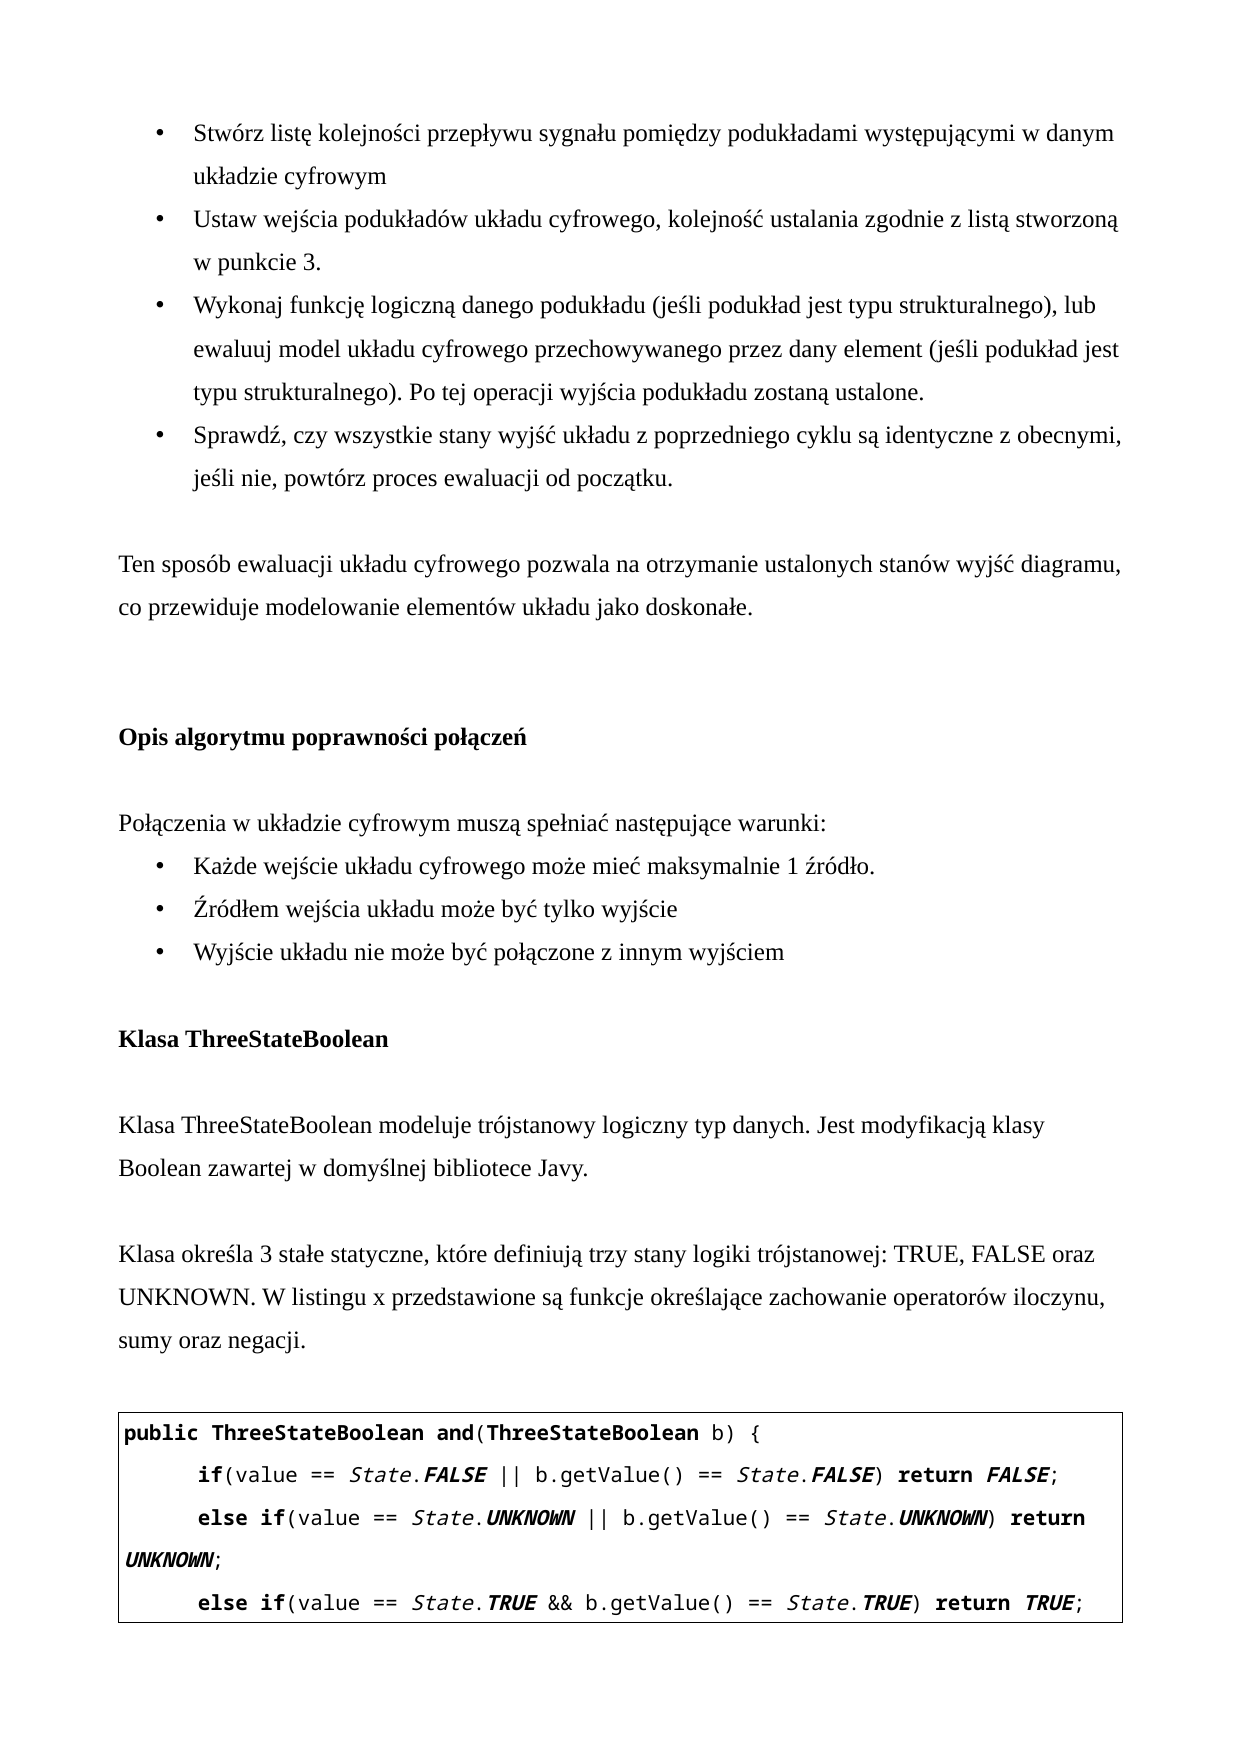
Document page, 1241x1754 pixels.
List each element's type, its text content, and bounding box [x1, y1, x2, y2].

table_header public ThreeStateBoolean and(ThreeStateBoolean b) { if(value == State.FALSE || b.getValue() == State.FALSE) return FALSE; else if(value == State.UNKNOWN || b.getValue() == State.UNKNOWN) return UNKNOWN; else if(value == State.TRUE && b.getValue() == State.TRUE) return TRUE; [119, 1413, 1122, 1622]
text Klasa ThreeStateBoolean [118, 1024, 1122, 1052]
list Ustaw wejścia podukładów układu cyfrowego, kolejność ustalania zgodnie z listą stworzoną w punkcie 3. [156, 204, 1122, 276]
text Ten sposób ewaluacji układu cyfrowego pozwala na otrzymanie ustalonych stanów wyjść diagramu, co przewiduje modelowanie elementów układu jako doskonałe. [118, 549, 1122, 621]
text Opis algorytmu poprawności połączeń [118, 722, 1122, 751]
text Klasa ThreeStateBoolean modeluje trójstanowy logiczny typ danych. Jest modyfikacją klasy Boolean zawartej w domyślnej bibliotece Javy. [118, 1110, 1122, 1182]
text Klasa określa 3 stałe statyczne, które definiują trzy stany logiki trójstanowej: TRUE, FALSE oraz UNKNOWN. W listingu x przedstawione są funkcje określające zachowanie operatorów iloczynu, sumy oraz negacji. [118, 1239, 1122, 1354]
list Wyjście układu nie może być połączone z innym wyjściem [156, 937, 1122, 966]
list Źródłem wejścia układu może być tylko wyjście [156, 894, 1122, 923]
text Połączenia w układzie cyfrowym muszą spełniać następujące warunki: [118, 808, 1122, 837]
list Wykonaj funkcję logiczną danego podukładu (jeśli podukład jest typu strukturalnego), lub ewaluuj model układu cyfrowego przechowywanego przez dany element (jeśli podukład jest typu strukturalnego). Po tej operacji wyjścia podukładu zostaną ustalone. [156, 291, 1122, 406]
list Stwórz listę kolejności przepływu sygnału pomiędzy podukładami występującymi w danym układzie cyfrowym [156, 118, 1122, 190]
list Każde wejście układu cyfrowego może mieć maksymalnie 1 źródło. [156, 851, 1122, 880]
list Sprawdź, czy wszystkie stany wyjść układu z poprzedniego cyklu są identyczne z obecnymi, jeśli nie, powtórz proces ewaluacji od początku. [156, 420, 1122, 492]
